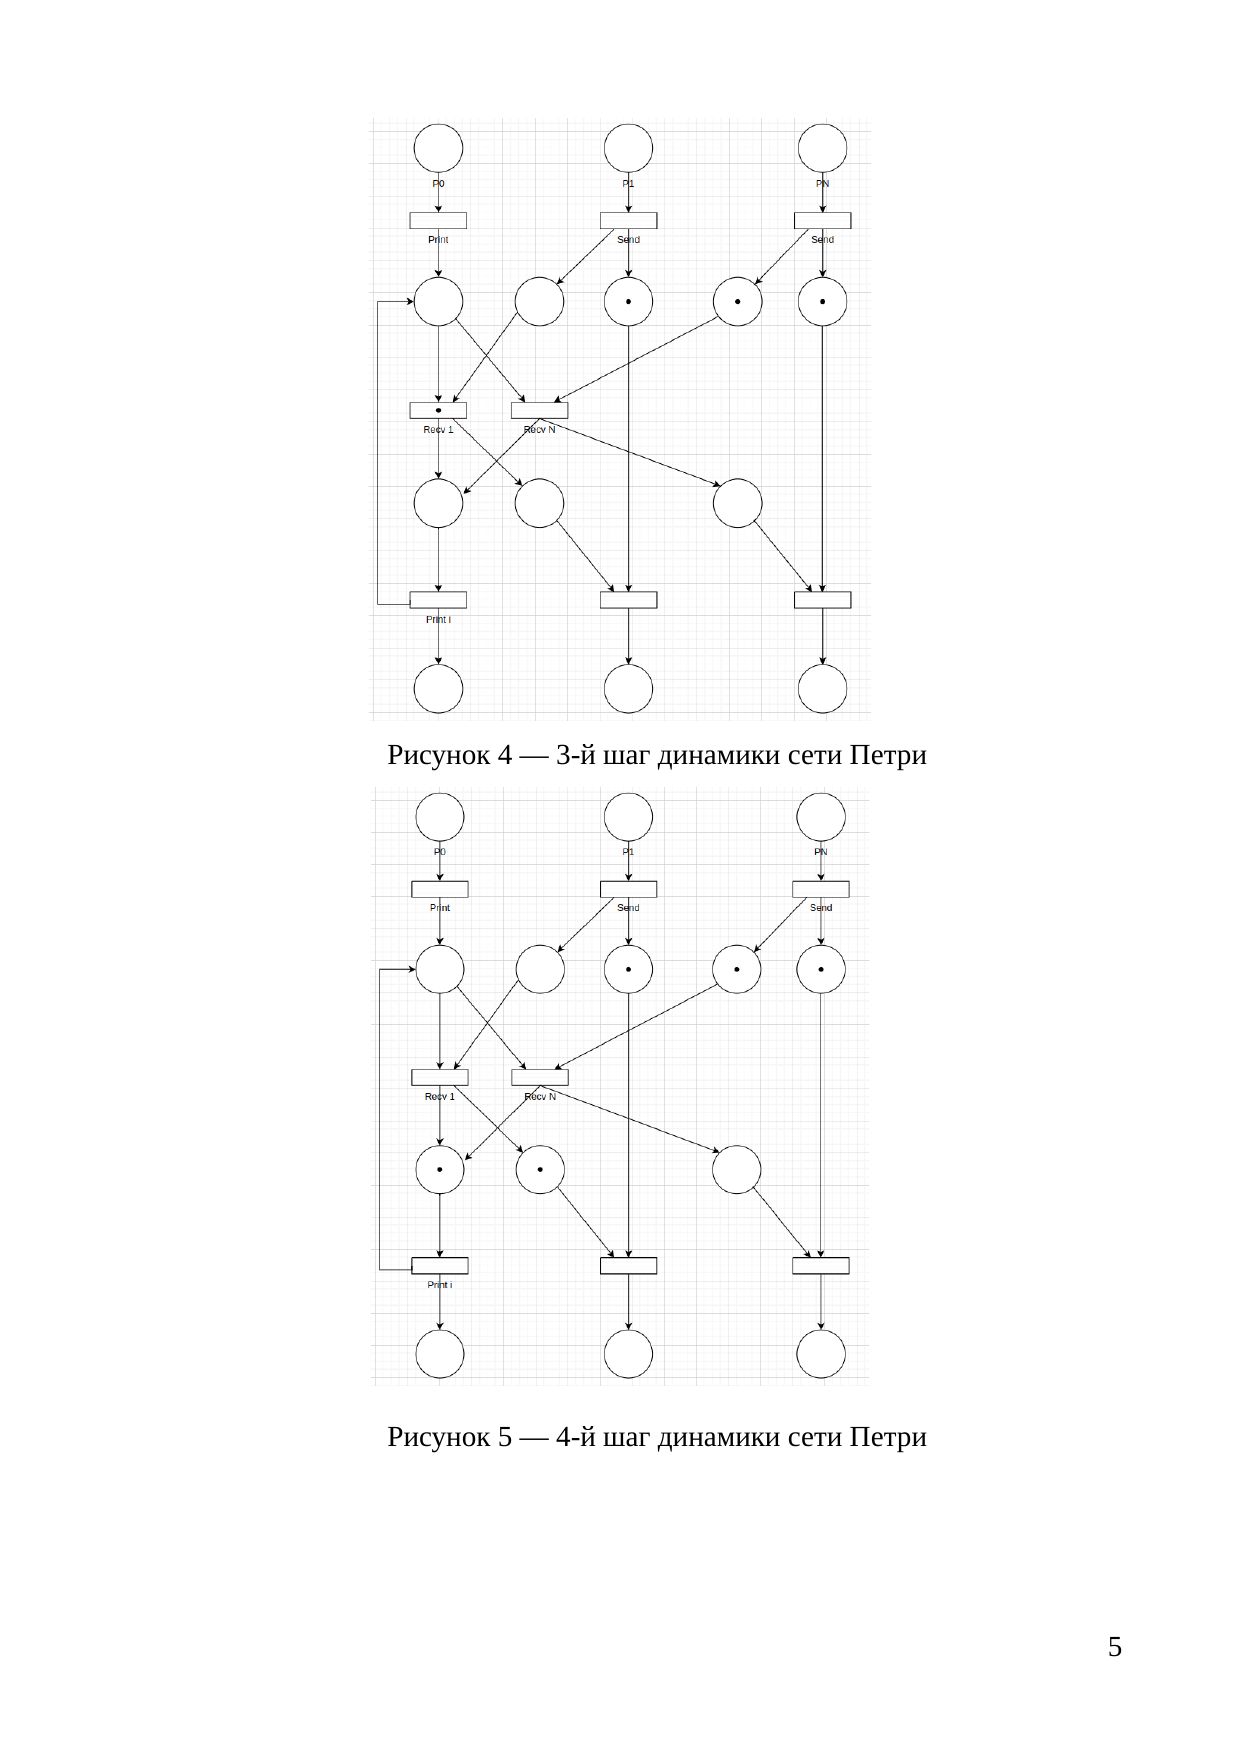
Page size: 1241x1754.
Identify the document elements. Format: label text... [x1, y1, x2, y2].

picture [371, 787, 870, 1386]
text Рисунок 5 — 4-й шаг динамики сети Петри [118, 788, 1122, 1453]
picture [368, 118, 872, 721]
text Рисунок 4 — 3-й шаг динамики сети Петри [118, 118, 1122, 771]
